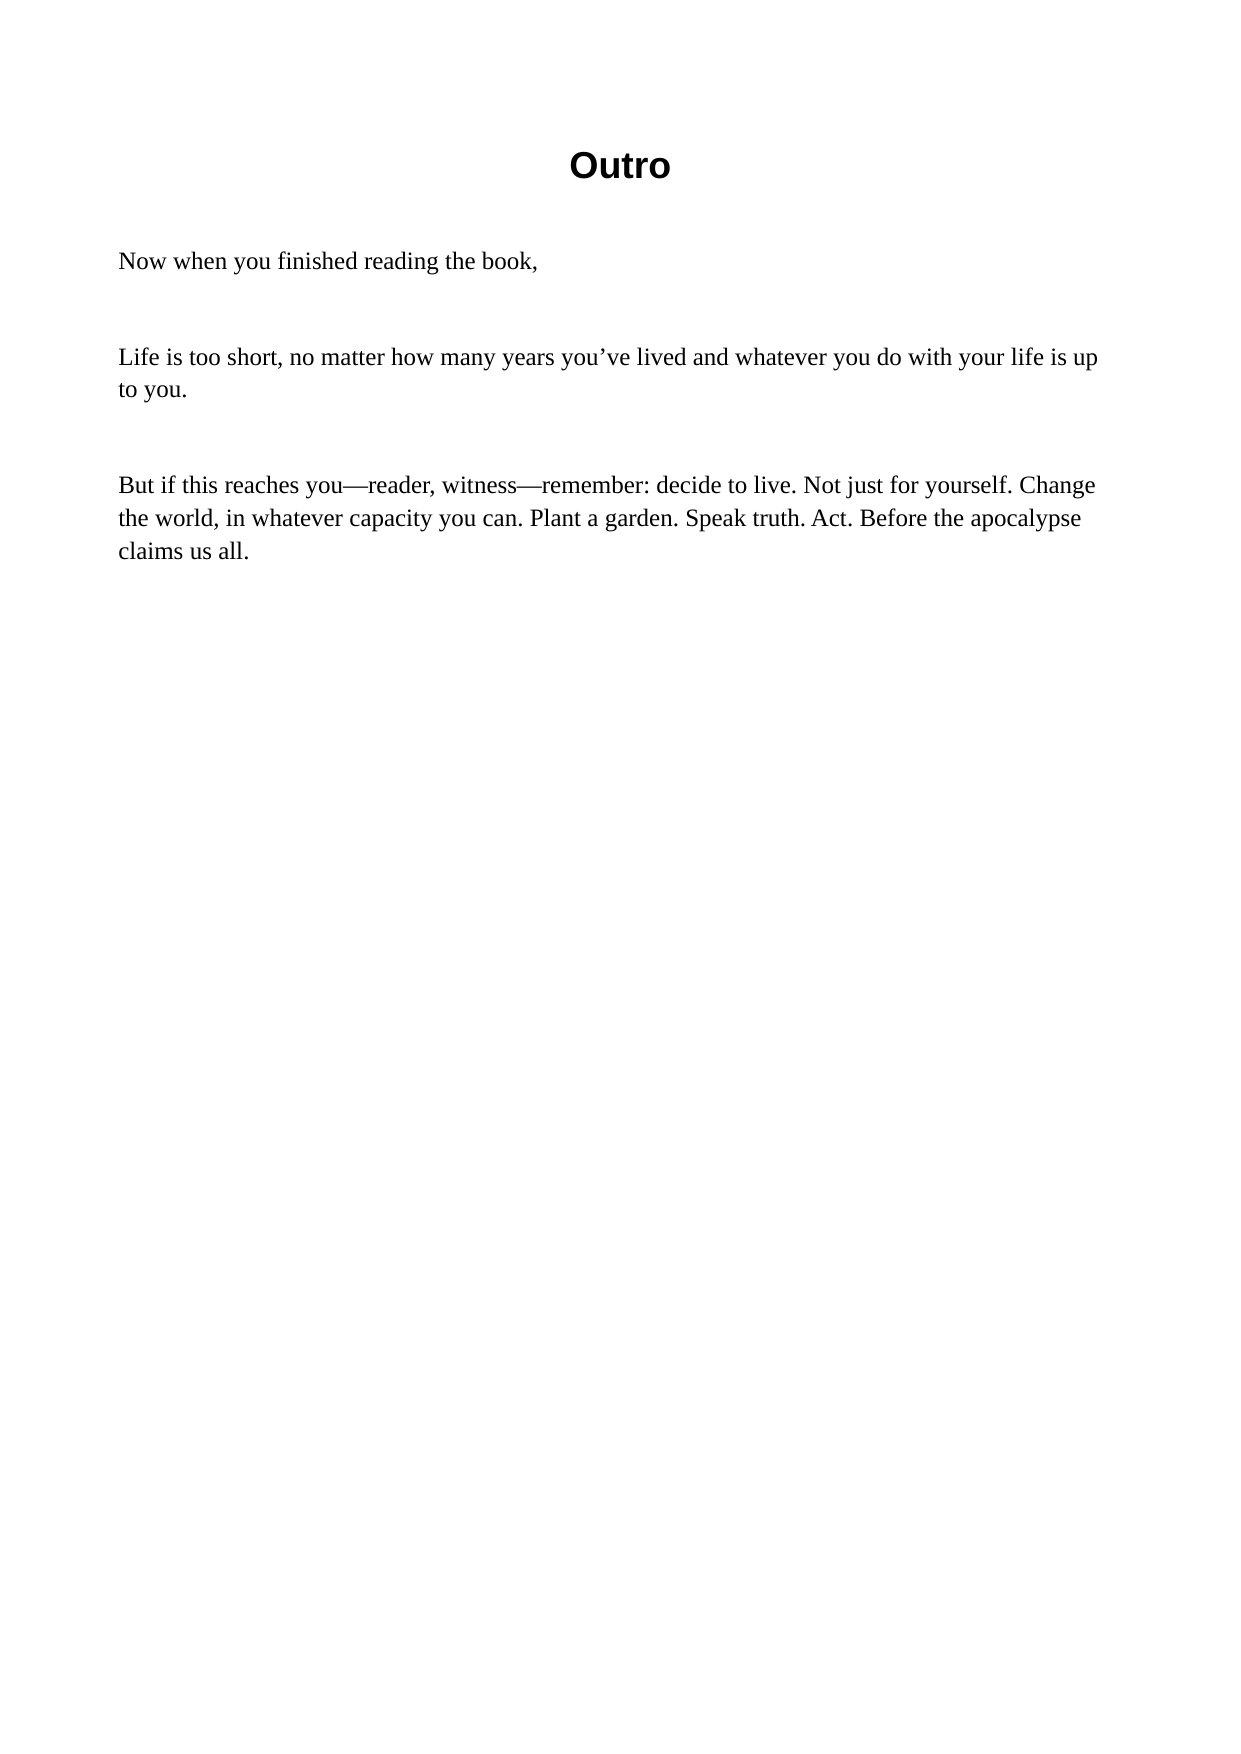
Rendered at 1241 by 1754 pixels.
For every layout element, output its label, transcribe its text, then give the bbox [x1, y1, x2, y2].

text Now when you finished reading the book, [118, 246, 1122, 275]
text Life is too short, no matter how many years you’ve lived and whatever you do with your life is up to you. [118, 342, 1122, 403]
subtitle Outro [118, 143, 1122, 186]
text But if this reaches you—reader, witness—remember: decide to live. Not just for yourself. Change the world, in whatever capacity you can. Plant a garden. Speak truth. Act. Before the apocalypse claims us all. [118, 470, 1122, 564]
